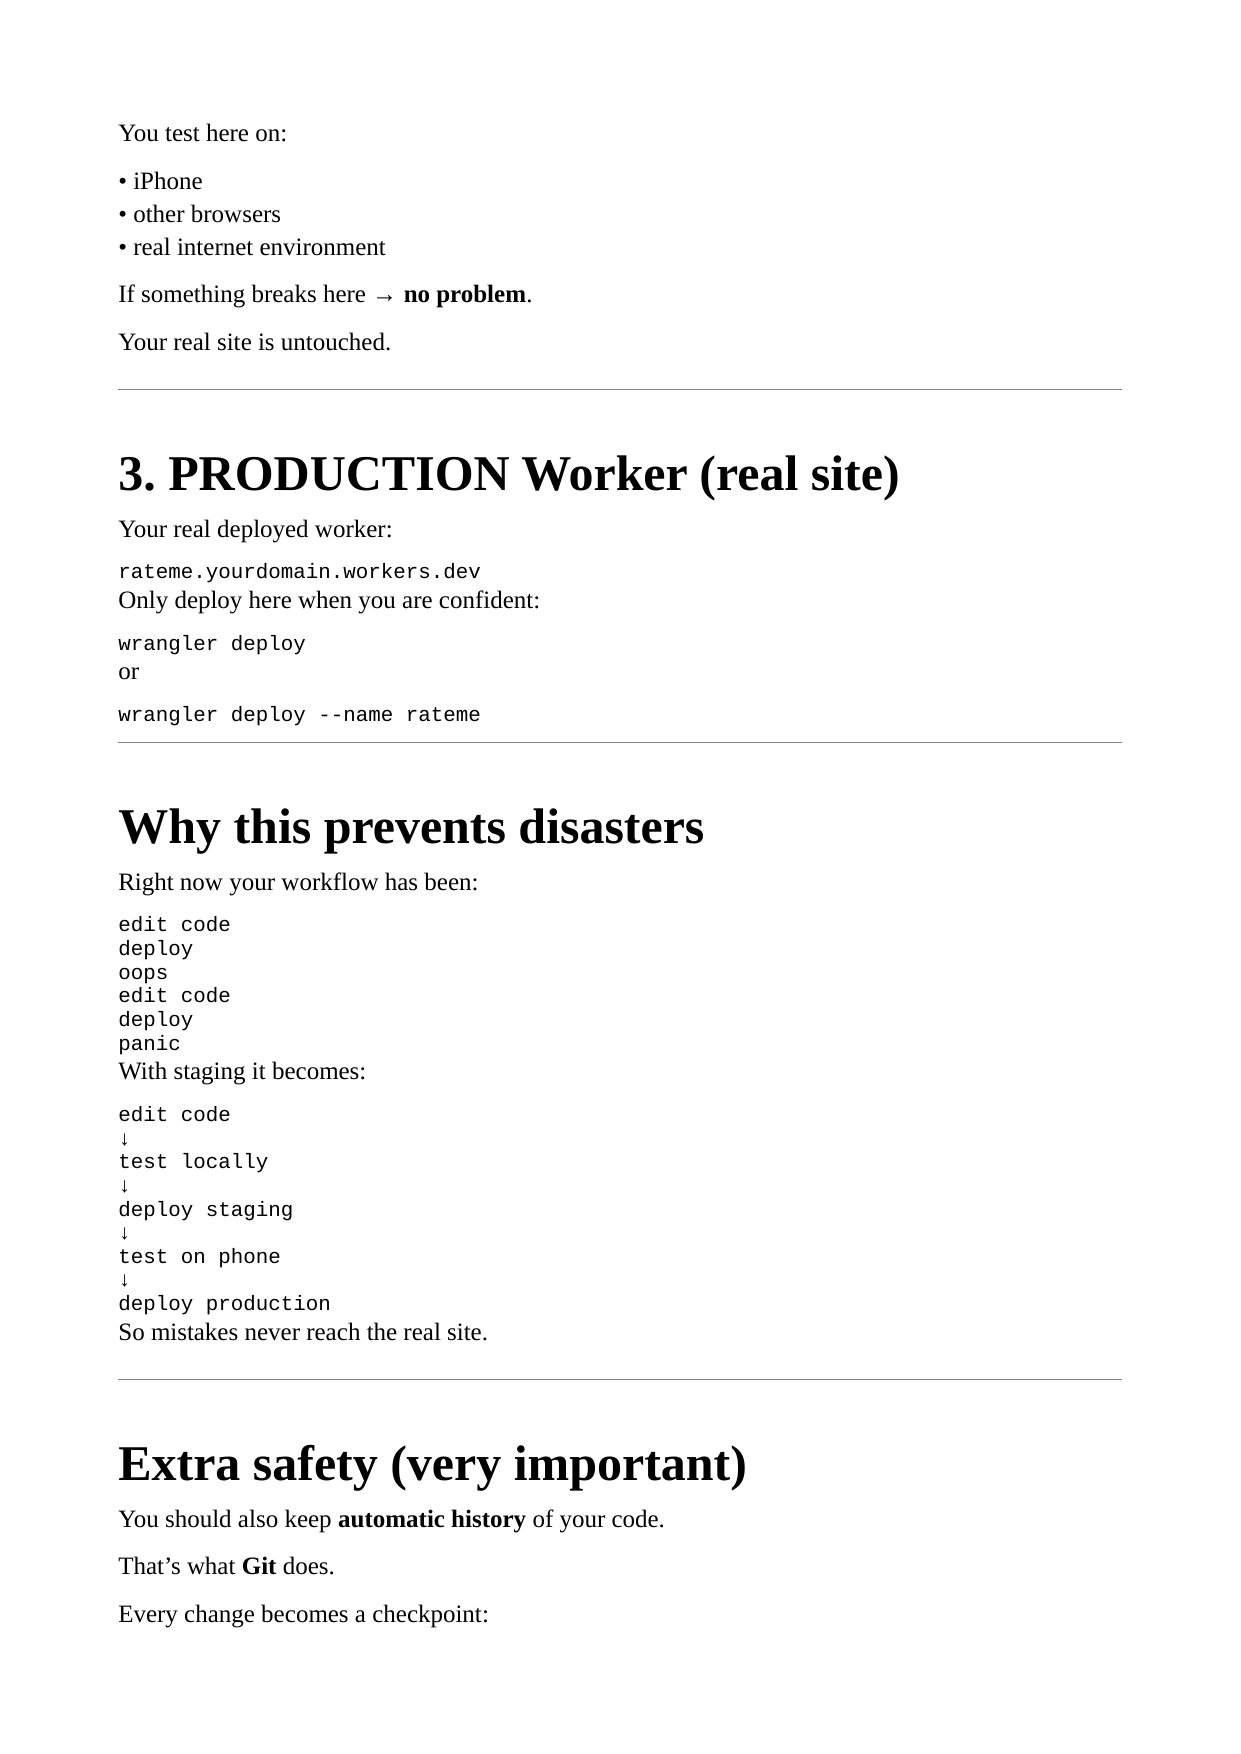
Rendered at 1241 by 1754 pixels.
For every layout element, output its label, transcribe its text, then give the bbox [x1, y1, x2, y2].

text edit code [118, 914, 1122, 938]
subtitle Why this prevents disasters [118, 797, 1122, 854]
text Every change becomes a checkpoint: [118, 1599, 1122, 1628]
text Your real site is untouched. [118, 327, 1122, 356]
text ↓ [118, 1269, 1122, 1293]
text So mistakes never reach the real site. [118, 1317, 1122, 1346]
text test on phone [118, 1246, 1122, 1269]
text Only deploy here when you are confident: [118, 585, 1122, 614]
text oops [118, 962, 1122, 985]
text ↓ [118, 1175, 1122, 1198]
text edit code [118, 1104, 1122, 1128]
text deploy production [118, 1293, 1122, 1317]
text ↓ [118, 1222, 1122, 1246]
text You should also keep automatic history of your code. [118, 1504, 1122, 1532]
text Your real deployed worker: [118, 514, 1122, 543]
text ↓ [118, 1128, 1122, 1151]
text You test here on: [118, 118, 1122, 147]
text That’s what Git does. [118, 1551, 1122, 1580]
text deploy staging [118, 1198, 1122, 1222]
text edit code [118, 985, 1122, 1009]
text rateme.yourdomain.workers.dev [118, 561, 1122, 585]
text panic [118, 1033, 1122, 1056]
text deploy [118, 1009, 1122, 1033]
text Right now your workflow has been: [118, 867, 1122, 896]
subtitle 3. PRODUCTION Worker (real site) [118, 444, 1122, 501]
text test locally [118, 1151, 1122, 1175]
text With staging it becomes: [118, 1056, 1122, 1085]
text deploy [118, 938, 1122, 962]
subtitle Extra safety (very important) [118, 1434, 1122, 1491]
text If something breaks here → no problem. [118, 279, 1122, 308]
text • iPhone • other browsers • real internet environment [118, 166, 1122, 261]
text wrangler deploy --name rateme [118, 704, 1122, 728]
text or [118, 656, 1122, 685]
text wrangler deploy [118, 633, 1122, 656]
